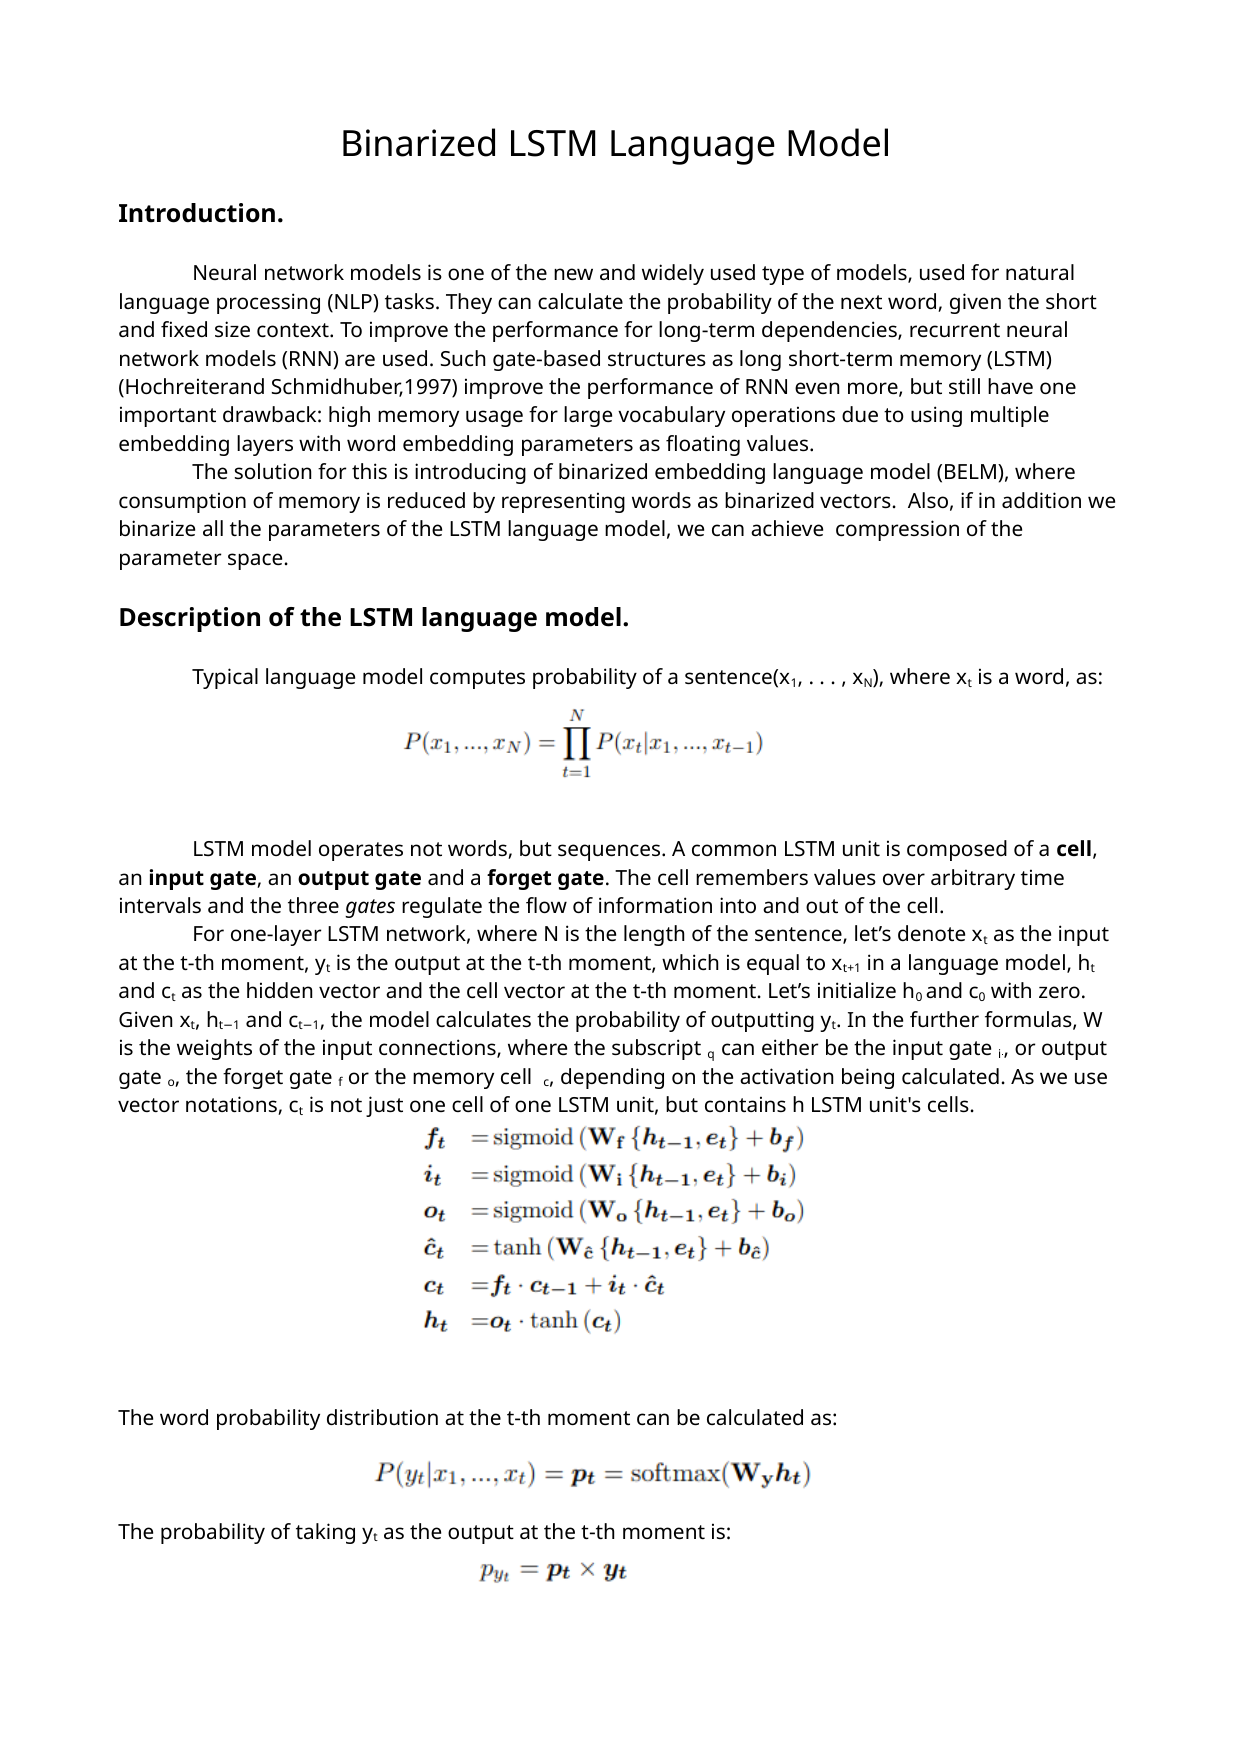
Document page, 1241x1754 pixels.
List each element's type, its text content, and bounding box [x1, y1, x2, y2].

text Description of the LSTM language model. [118, 599, 1122, 634]
text The word probability distribution at the t-th moment can be calculated as: [118, 1403, 1122, 1431]
picture [362, 1441, 832, 1500]
text Typical language model computes probability of a sentence(x1, . . . , xN), where xt is a word, as: [118, 662, 1122, 691]
text LSTM model operates not words, but sequences. A common LSTM unit is composed of a cell, an input gate, an output gate and a forget gate. The cell remembers values over arbitrary time intervals and the three gates regulate the flow of information into and out of the cell. [118, 834, 1122, 919]
picture [375, 693, 794, 790]
picture [472, 1550, 648, 1596]
text Neural network models is one of the new and widely used type of models, used for natural language processing (NLP) tasks. They can calculate the probability of the next word, given the short and fixed size context. To improve the performance for long-term dependencies, recurrent neural network models (RNN) are used. Such gate-based structures as long short-term memory (LSTM) (Hochreiterand Schmidhuber,1997) improve the performance of RNN even more, but still have one important drawback: high memory usage for large vocabulary operations due to using multiple embedding layers with word embedding parameters as floating values. [118, 258, 1122, 457]
text Binarized LSTM Language Model [118, 118, 1122, 167]
picture [413, 1118, 827, 1341]
text The solution for this is introducing of binarized embedding language model (BELM), where consumption of memory is reduced by representing words as binarized vectors. Also, if in addition we binarize all the parameters of the LSTM language model, we can achieve compression of the parameter space. [118, 457, 1122, 571]
text For one-layer LSTM network, where N is the length of the sentence, let’s denote xt as the input at the t-th moment, yt is the output at the t-th moment, which is equal to xt+1 in a language model, ht and ct as the hidden vector and the cell vector at the t-th moment. Let’s initialize h0 and c0 with zero. Given xt, ht−1 and ct−1, the model calculates the probability of outputting yt. In the further formulas, W is the weights of the input connections, where the subscript q can either be the input gate i, or output gate o, the forget gate f or the memory cell c, depending on the activation being calculated. As we use vector notations, ct is not just one cell of one LSTM unit, but contains h LSTM unit's cells. [118, 919, 1122, 1119]
text The probability of taking yt as the output at the t-th moment is: [118, 1517, 1122, 1545]
text Introduction. [118, 196, 1122, 229]
